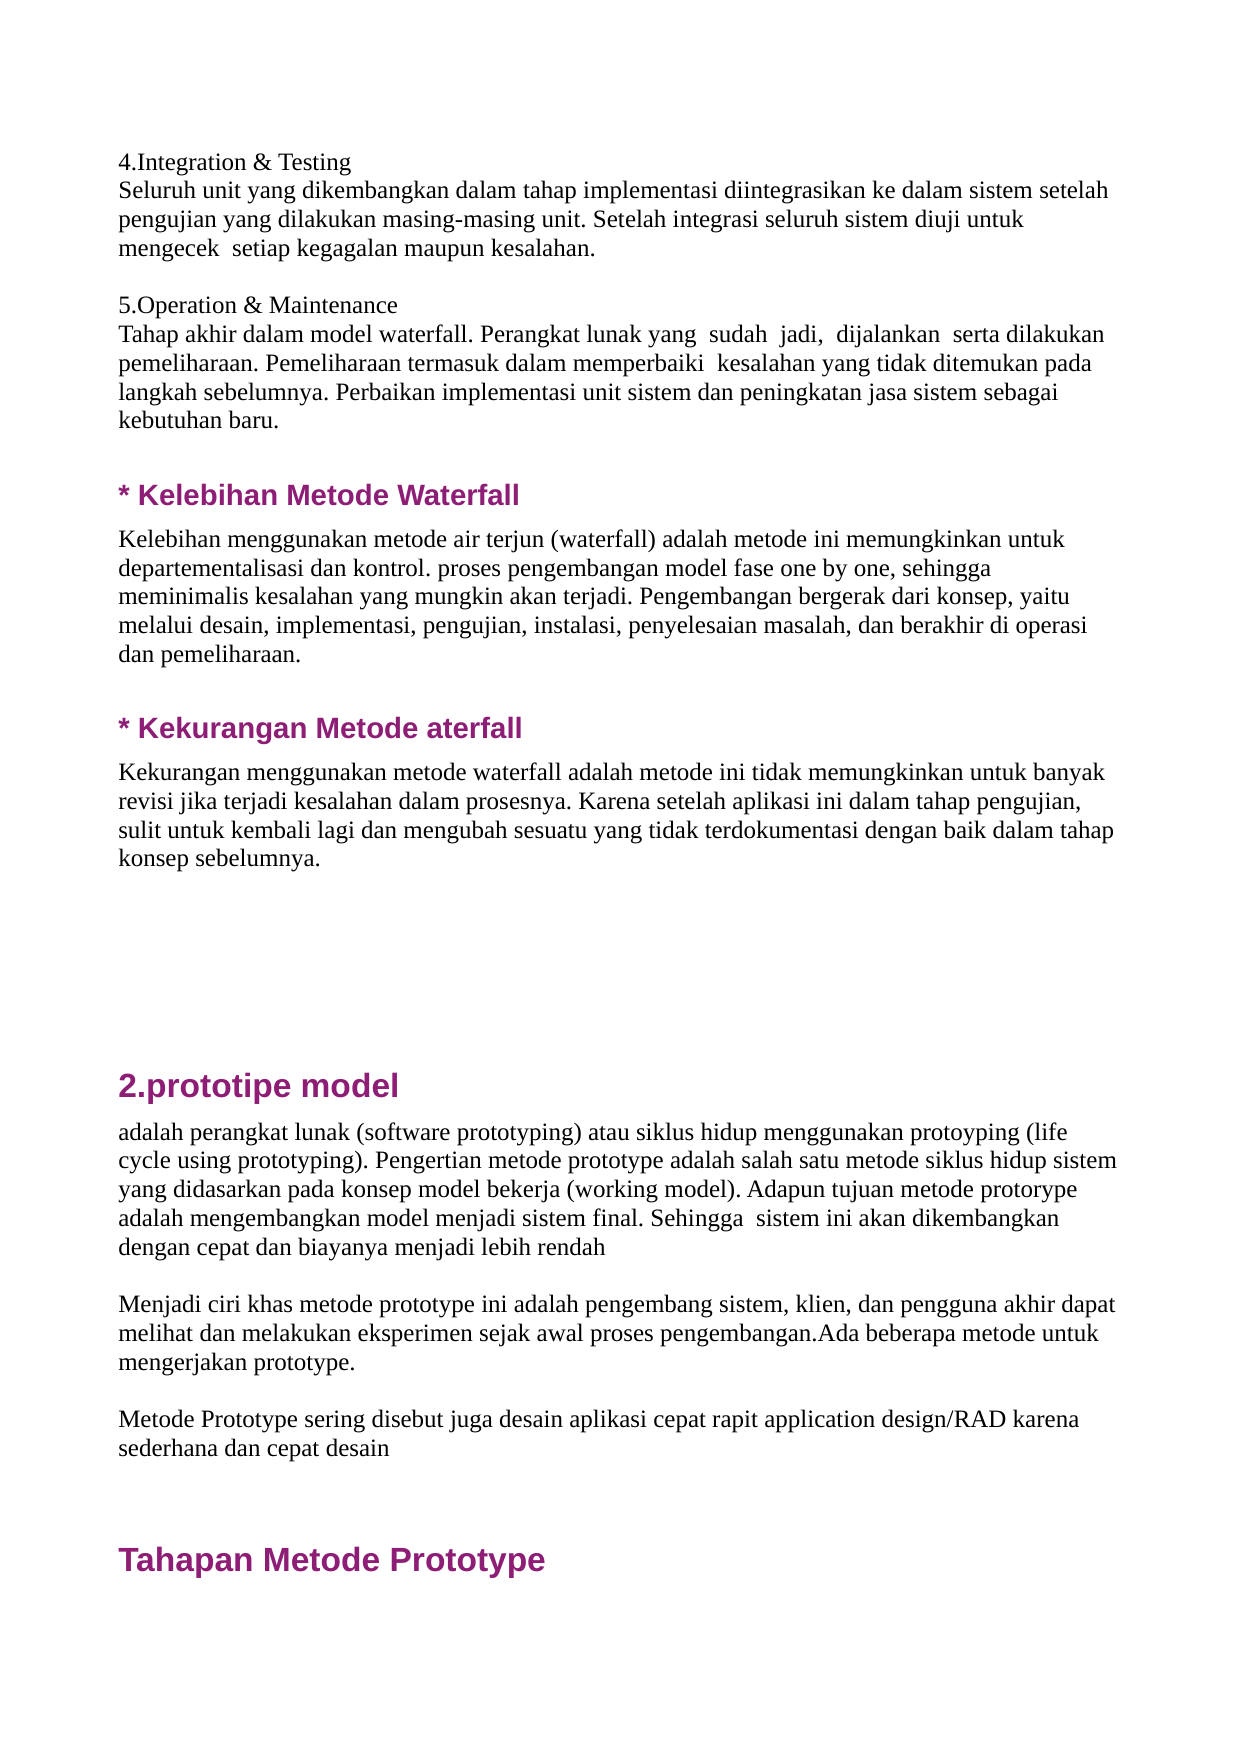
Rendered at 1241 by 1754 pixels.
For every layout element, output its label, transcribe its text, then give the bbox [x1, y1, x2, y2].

subtitle 2.prototipe model [118, 1066, 1122, 1104]
subtitle Tahapan Metode Prototype [118, 1540, 1122, 1579]
subtitle * Kekurangan Metode aterfall [118, 711, 1122, 745]
text Metode Prototype sering disebut juga desain aplikasi cepat rapit application design/RAD karena sederhana dan cepat desain [118, 1404, 1122, 1462]
text Tahap akhir dalam model waterfall. Perangkat lunak yang sudah jadi, dijalankan serta dilakukan pemeliharaan. Pemeliharaan termasuk dalam memperbaiki kesalahan yang tidak ditemukan pada langkah sebelumnya. Perbaikan implementasi unit sistem dan peningkatan jasa sistem sebagai kebutuhan baru. [118, 319, 1122, 434]
text Menjadi ciri khas metode prototype ini adalah pengembang sistem, klien, dan pengguna akhir dapat melihat dan melakukan eksperimen sejak awal proses pengembangan.Ada beberapa metode untuk mengerjakan prototype. [118, 1289, 1122, 1376]
text 4.Integration & Testing [118, 147, 1122, 176]
text 5.Operation & Maintenance [118, 291, 1122, 319]
subtitle * Kelebihan Metode Waterfall [118, 478, 1122, 511]
text Kekurangan menggunakan metode waterfall adalah metode ini tidak memungkinkan untuk banyak revisi jika terjadi kesalahan dalam prosesnya. Karena setelah aplikasi ini dalam tahap pengujian, sulit untuk kembali lagi dan mengubah sesuatu yang tidak terdokumentasi dengan baik dalam tahap konsep sebelumnya. [118, 757, 1122, 872]
text Seluruh unit yang dikembangkan dalam tahap implementasi diintegrasikan ke dalam sistem setelah pengujian yang dilakukan masing-masing unit. Setelah integrasi seluruh sistem diuji untuk mengecek setiap kegagalan maupun kesalahan. [118, 176, 1122, 262]
text Kelebihan menggunakan metode air terjun (waterfall) adalah metode ini memungkinkan untuk departementalisasi dan kontrol. proses pengembangan model fase one by one, sehingga meminimalis kesalahan yang mungkin akan terjadi. Pengembangan bergerak dari konsep, yaitu melalui desain, implementasi, pengujian, instalasi, penyelesaian masalah, dan berakhir di operasi dan pemeliharaan. [118, 524, 1122, 668]
text adalah perangkat lunak (software prototyping) atau siklus hidup menggunakan protoyping (life cycle using prototyping). Pengertian metode prototype adalah salah satu metode siklus hidup sistem yang didasarkan pada konsep model bekerja (working model). Adapun tujuan metode protorype adalah mengembangkan model menjadi sistem final. Sehingga sistem ini akan dikembangkan dengan cepat dan biayanya menjadi lebih rendah [118, 1117, 1122, 1261]
